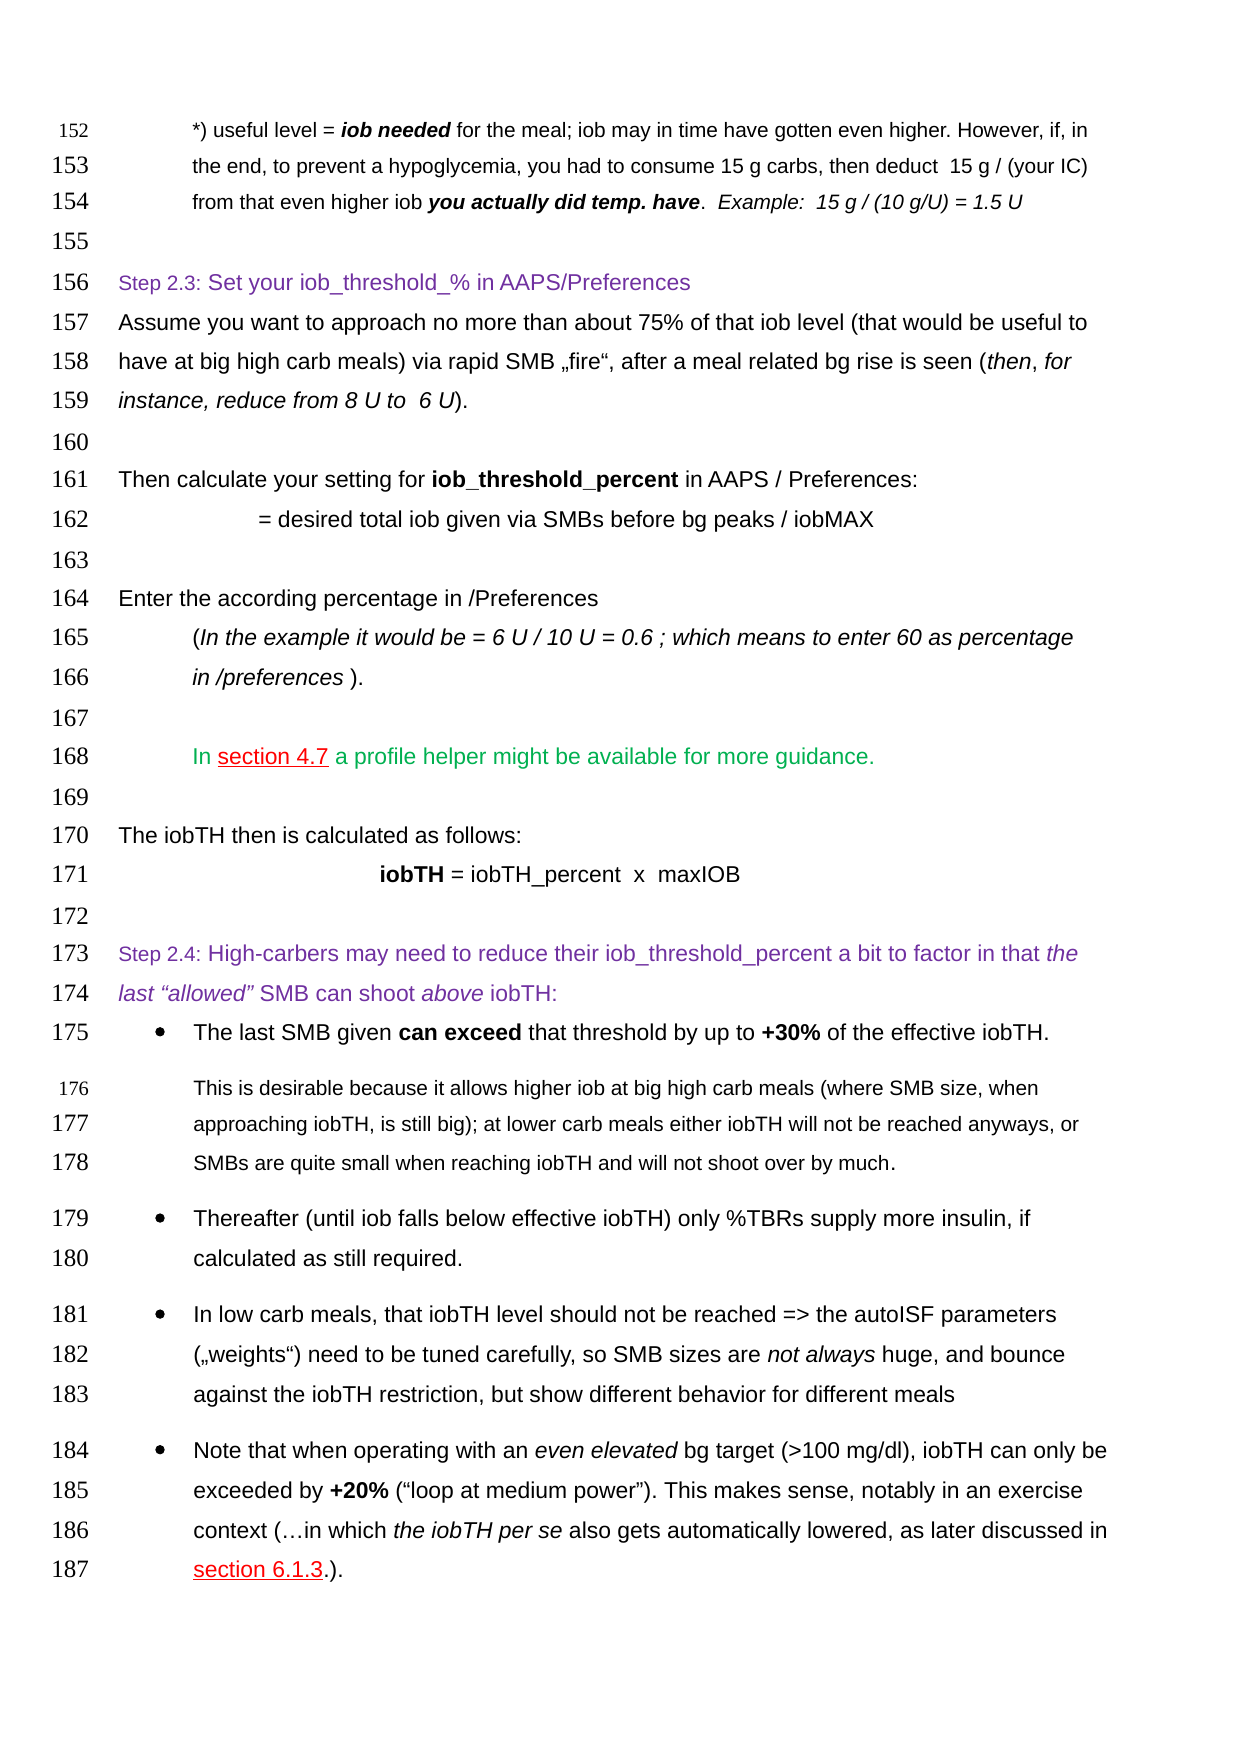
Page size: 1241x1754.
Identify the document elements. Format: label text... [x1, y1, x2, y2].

text Step 2.4: High-carbers may need to reduce their iob_threshold_percent a bit to factor in that the last “allowed” SMB can shoot above iobTH: [118, 940, 1122, 1006]
text Then calculate your setting for iob_threshold_percent in AAPS / Preferences: [118, 466, 1122, 493]
list This is desirable because it allows higher iob at big high carb meals (where SMB size, when approaching iobTH, is still big); at lower carb meals either iobTH will not be reached anyways, or SMBs are quite small when reaching iobTH and will not shoot over by much. [193, 1076, 1122, 1176]
text In section 4.7 a profile helper might be available for more guidance. [192, 743, 1122, 769]
text The iobTH then is calculated as follows: [118, 822, 1122, 848]
text Step 2.3: Set your iob_threshold_% in AAPS/Preferences [118, 269, 1122, 295]
text Enter the according percentage in /Preferences [118, 585, 1122, 611]
list Note that when operating with an even elevated bg target (>100 mg/dl), iobTH can only be exceeded by +20% (“loop at medium power”). This makes sense, notably in an exercise context (…in which the iobTH per se also gets automatically lowered, as later discussed in section 6.1.3.). [156, 1437, 1122, 1582]
list The last SMB given can exceed that threshold by up to +30% of the effective iobTH. [156, 1019, 1122, 1046]
list Thereafter (until iob falls below effective iobTH) only %TBRs supply more insulin, if calculated as still required. [156, 1205, 1122, 1272]
text *) useful level = iob needed for the meal; iob may in time have gotten even higher. However, if, in the end, to prevent a hypoglycemia, you had to consume 15 g carbs, then deduct 15 g / (your IC) from that even higher iob you actually did temp. have. Example: 15 g / (10 g/U) = 1.5 U [192, 118, 1122, 214]
text Assume you want to approach no more than about 75% of that iob level (that would be useful to have at big high carb meals) via rapid SMB „fire“, after a meal related bg rise is seen (then, for instance, reduce from 8 U to 6 U). [118, 308, 1122, 414]
text (In the example it would be = 6 U / 10 U = 0.6 ; which means to enter 60 as percentage in /preferences ). [192, 624, 1122, 690]
list In low carb meals, that iobTH level should not be reached => the autoISF parameters („weights“) need to be tuned carefully, so SMB sizes are not always huge, and bounce against the iobTH restriction, but show different behavior for different meals [156, 1301, 1122, 1407]
text = desired total iob given via SMBs before bg peaks / iobMAX [118, 506, 1122, 532]
text iobTH = iobTH_percent x maxIOB [118, 861, 1122, 888]
